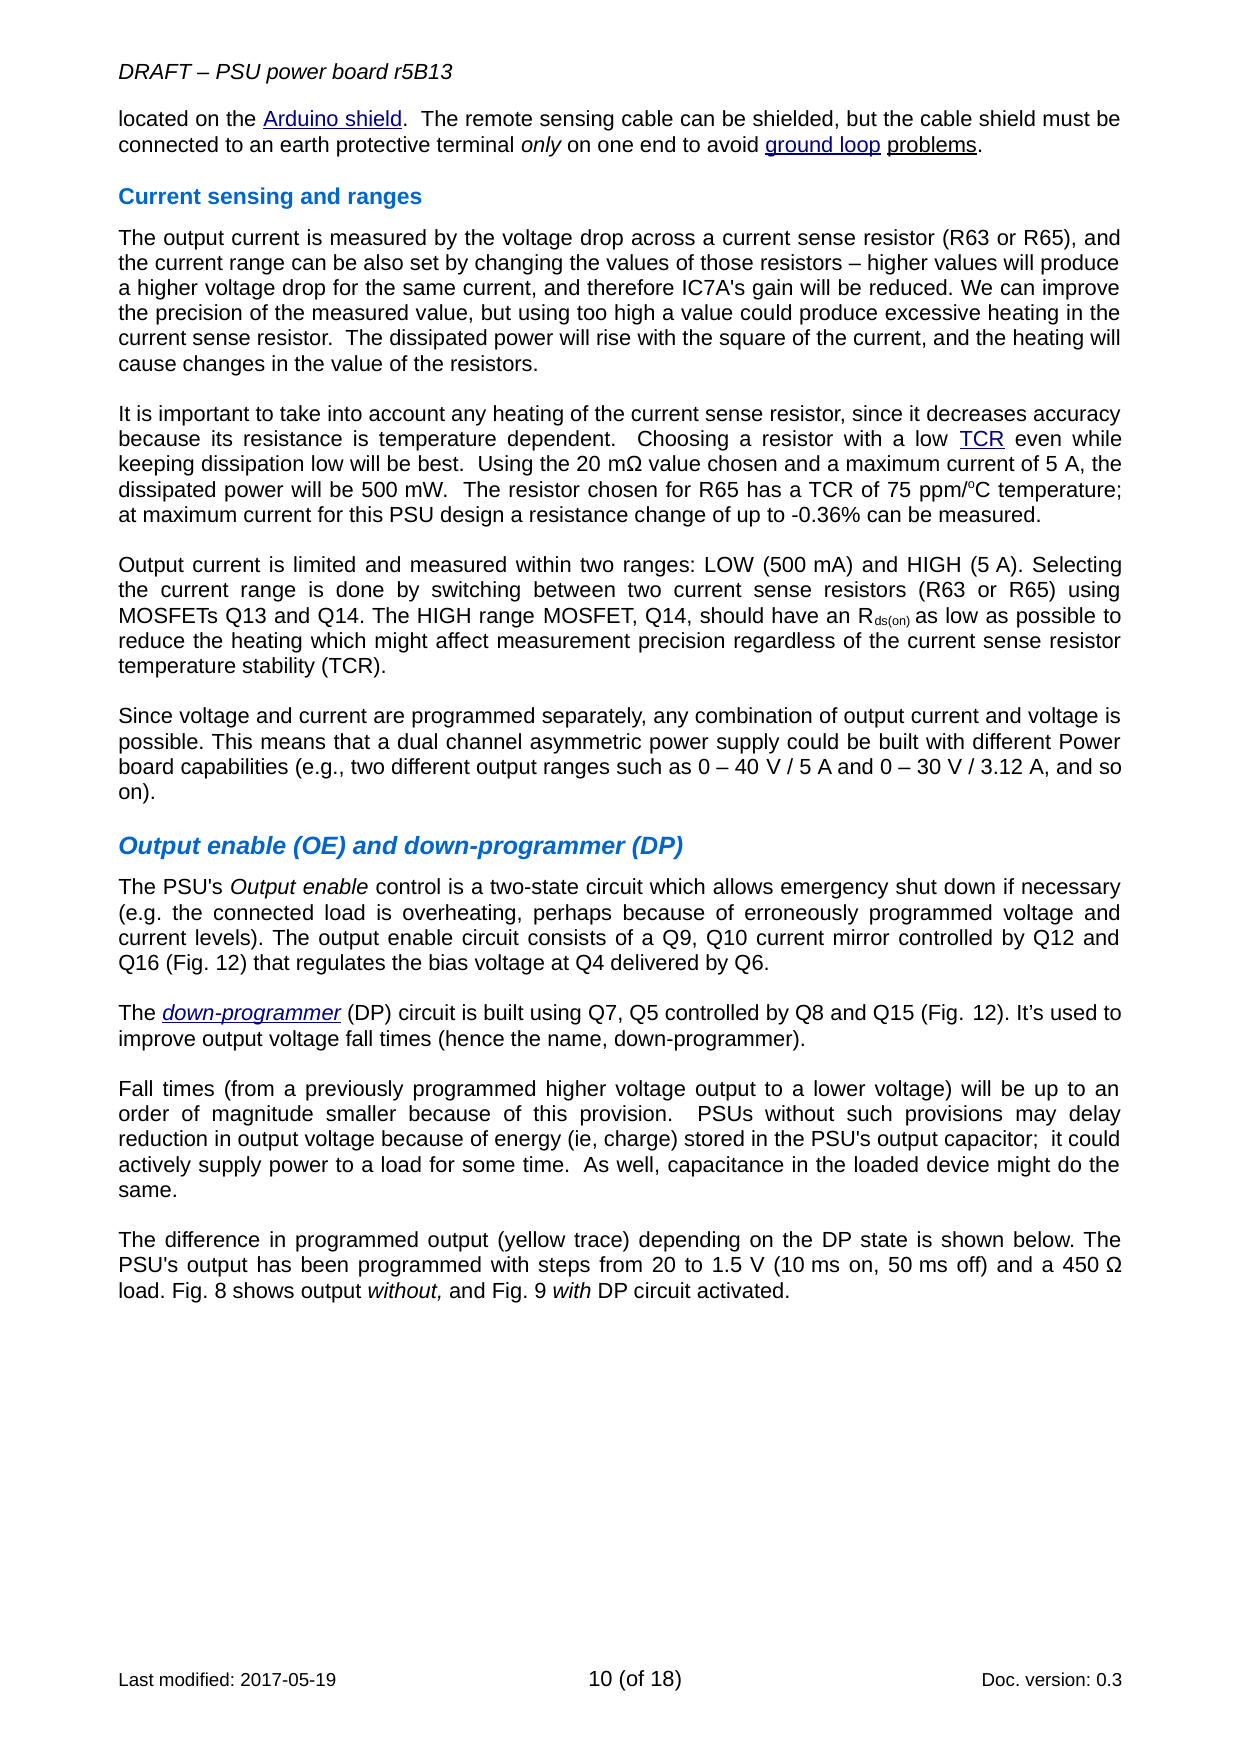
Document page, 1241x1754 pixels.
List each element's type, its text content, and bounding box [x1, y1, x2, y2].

subtitle Output enable (OE) and down-programmer (DP) [118, 831, 1122, 859]
text Since voltage and current are programmed separately, any combination of output current and voltage is possible. This means that a dual channel asymmetric power supply could be built with different Power board capabilities (e.g., two different output ranges such as 0 – 40 V / 5 A and 0 – 30 V / 3.12 A, and so on). [118, 703, 1122, 804]
text The output current is measured by the voltage drop across a current sense resistor (R63 or R65), and the current range can be also set by changing the values of those resistors – higher values will produce a higher voltage drop for the same current, and therefore IC7A's gain will be reduced. We can improve the precision of the measured value, but using too high a value could produce excessive heating in the current sense resistor. The dissipated power will rise with the square of the current, and the heating will cause changes in the value of the resistors. [118, 224, 1122, 376]
text The down-programmer (DP) circuit is built using Q7, Q5 controlled by Q8 and Q15 (Fig. 12). It’s used to improve output voltage fall times (hence the name, down-programmer). [118, 1000, 1122, 1051]
text It is important to take into account any heating of the current sense resistor, since it decreases accuracy because its resistance is temperature dependent. Choosing a resistor with a low TCR even while keeping dissipation low will be best. Using the 20 mΩ value chosen and a maximum current of 5 A, the dissipated power will be 500 mW. The resistor chosen for R65 has a TCR of 75 ppm/oC temperature; at maximum current for this PSU design a resistance change of up to -0.36% can be measured. [118, 401, 1122, 527]
text Fall times (from a previously programmed higher voltage output to a lower voltage) will be up to an order of magnitude smaller because of this provision. PSUs without such provisions may delay reduction in output voltage because of energy (ie, charge) stored in the PSU's output capacitor; it could actively supply power to a load for some time. As well, capacitance in the loaded device might do the same. [118, 1076, 1122, 1202]
text located on the Arduino shield. The remote sensing cable can be shielded, but the cable shield must be connected to an earth protective terminal only on one end to avoid ground loop problems. [118, 106, 1122, 157]
text The difference in programmed output (yellow trace) depending on the DP state is shown below. The PSU's output has been programmed with steps from 20 to 1.5 V (10 ms on, 50 ms off) and a 450 Ω load. Fig. 8 shows output without, and Fig. 9 with DP circuit activated. [118, 1227, 1122, 1303]
text The PSU's Output enable control is a two-state circuit which allows emergency shut down if necessary (e.g. the connected load is overheating, perhaps because of erroneously programmed voltage and current levels). The output enable circuit consists of a Q9, Q10 current mirror controlled by Q12 and Q16 (Fig. 12) that regulates the bias voltage at Q4 delivered by Q6. [118, 874, 1122, 975]
text Output current is limited and measured within two ranges: LOW (500 mA) and HIGH (5 A). Selecting the current range is done by switching between two current sense resistors (R63 or R65) using MOSFETs Q13 and Q14. The HIGH range MOSFET, Q14, should have an Rds(on) as low as possible to reduce the heating which might affect measurement precision regardless of the current sense resistor temperature stability (TCR). [118, 552, 1122, 678]
subtitle Current sensing and ranges [118, 183, 1122, 209]
